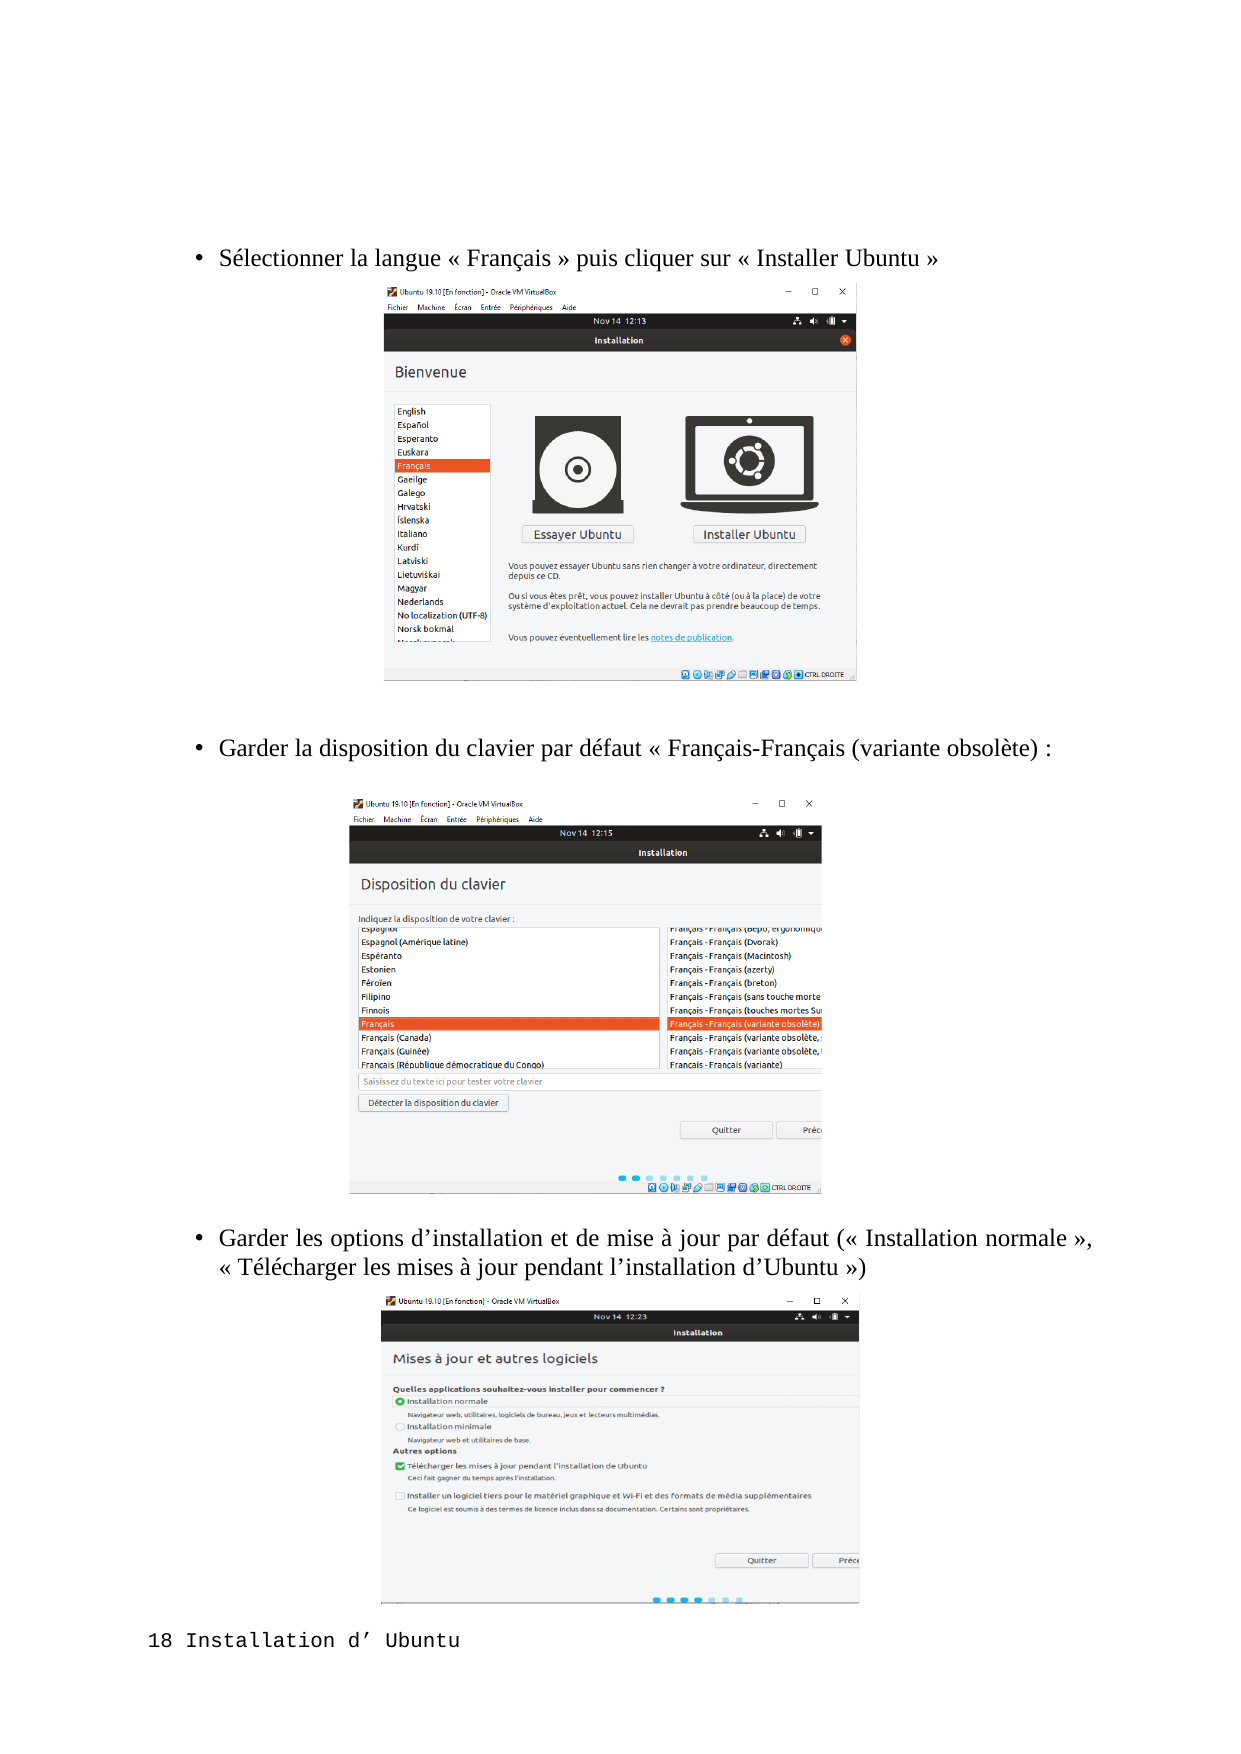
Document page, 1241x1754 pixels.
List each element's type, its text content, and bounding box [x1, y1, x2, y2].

list Garder la disposition du clavier par défaut « Français-Français (variante obsolète) : [195, 733, 1093, 762]
picture [383, 283, 857, 681]
list Garder les options d’installation et de mise à jour par défaut (« Installation normale », « Télécharger les mises à jour pendant l’installation d’Ubuntu ») [195, 1223, 1093, 1281]
picture [381, 1292, 860, 1604]
list Sélectionner la langue « Français » puis cliquer sur « Installer Ubuntu » [195, 243, 1093, 272]
picture [349, 795, 822, 1194]
